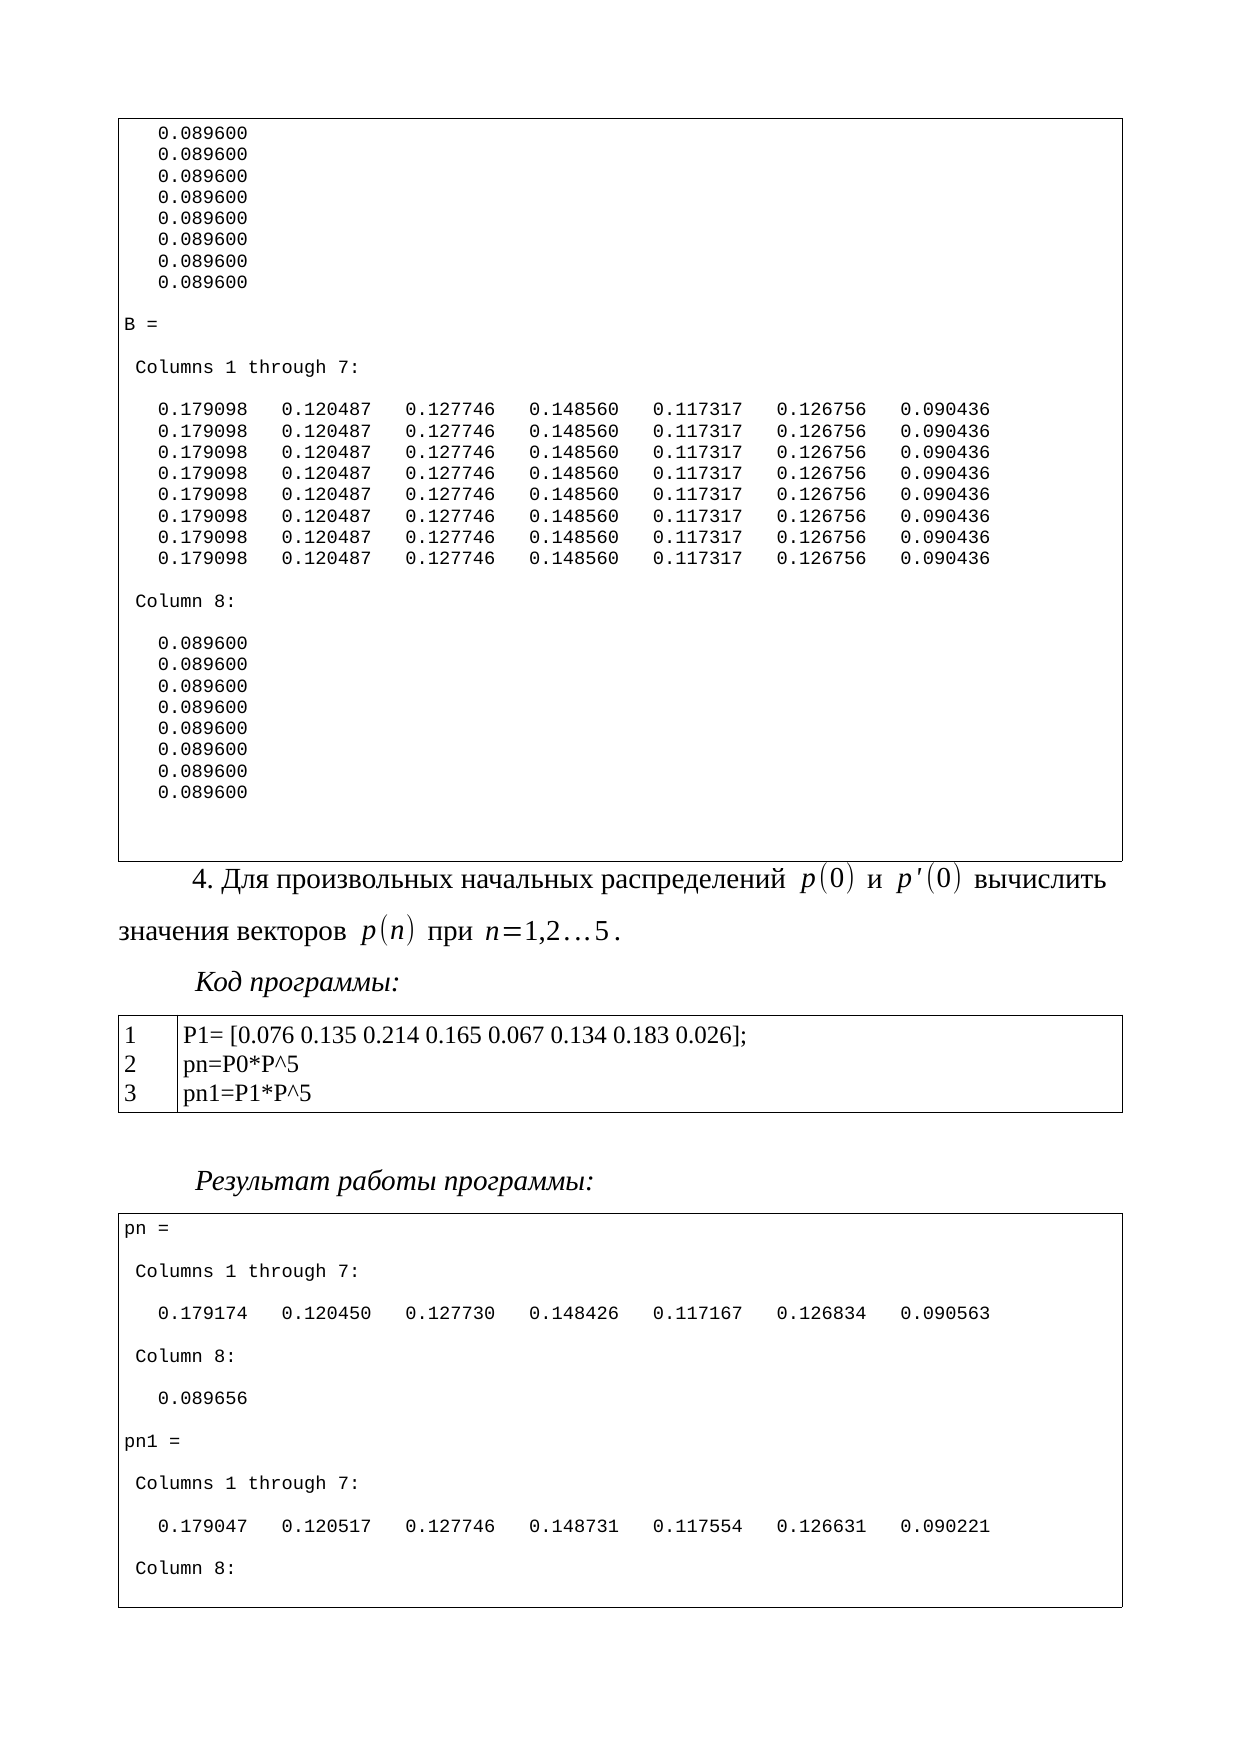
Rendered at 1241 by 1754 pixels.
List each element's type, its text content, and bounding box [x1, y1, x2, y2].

table_header pn = Columns 1 through 7: 0.179174 0.120450 0.127730 0.148426 0.117167 0.126834 0.090563 Column 8: 0.089656 pn1 = Columns 1 through 7: 0.179047 0.120517 0.127746 0.148731 0.117554 0.126631 0.090221 Column 8: [119, 1214, 1122, 1607]
table_header 0.089600 0.089600 0.089600 0.089600 0.089600 0.089600 0.089600 0.089600 B = Columns 1 through 7: 0.179098 0.120487 0.127746 0.148560 0.117317 0.126756 0.090436 0.179098 0.120487 0.127746 0.148560 0.117317 0.126756 0.090436 0.179098 0.120487 0.127746 0.148560 0.117317 0.126756 0.090436 0.179098 0.120487 0.127746 0.148560 0.117317 0.126756 0.090436 0.179098 0.120487 0.127746 0.148560 0.117317 0.126756 0.090436 0.179098 0.120487 0.127746 0.148560 0.117317 0.126756 0.090436 0.179098 0.120487 0.127746 0.148560 0.117317 0.126756 0.090436 0.179098 0.120487 0.127746 0.148560 0.117317 0.126756 0.090436 Column 8: 0.089600 0.089600 0.089600 0.089600 0.089600 0.089600 0.089600 0.089600 [119, 119, 1122, 861]
text Код программы: [118, 964, 1122, 998]
text 4. Для произвольных начальных распределений и вычислить значения векторов при . [118, 862, 1122, 947]
table_header P1= [0.076 0.135 0.214 0.165 0.067 0.134 0.183 0.026]; pn=P0*P^5 pn1=P1*P^5 [178, 1016, 1122, 1112]
text Результат работы программы: [118, 1163, 1122, 1196]
table_header 1 2 3 [119, 1016, 177, 1112]
